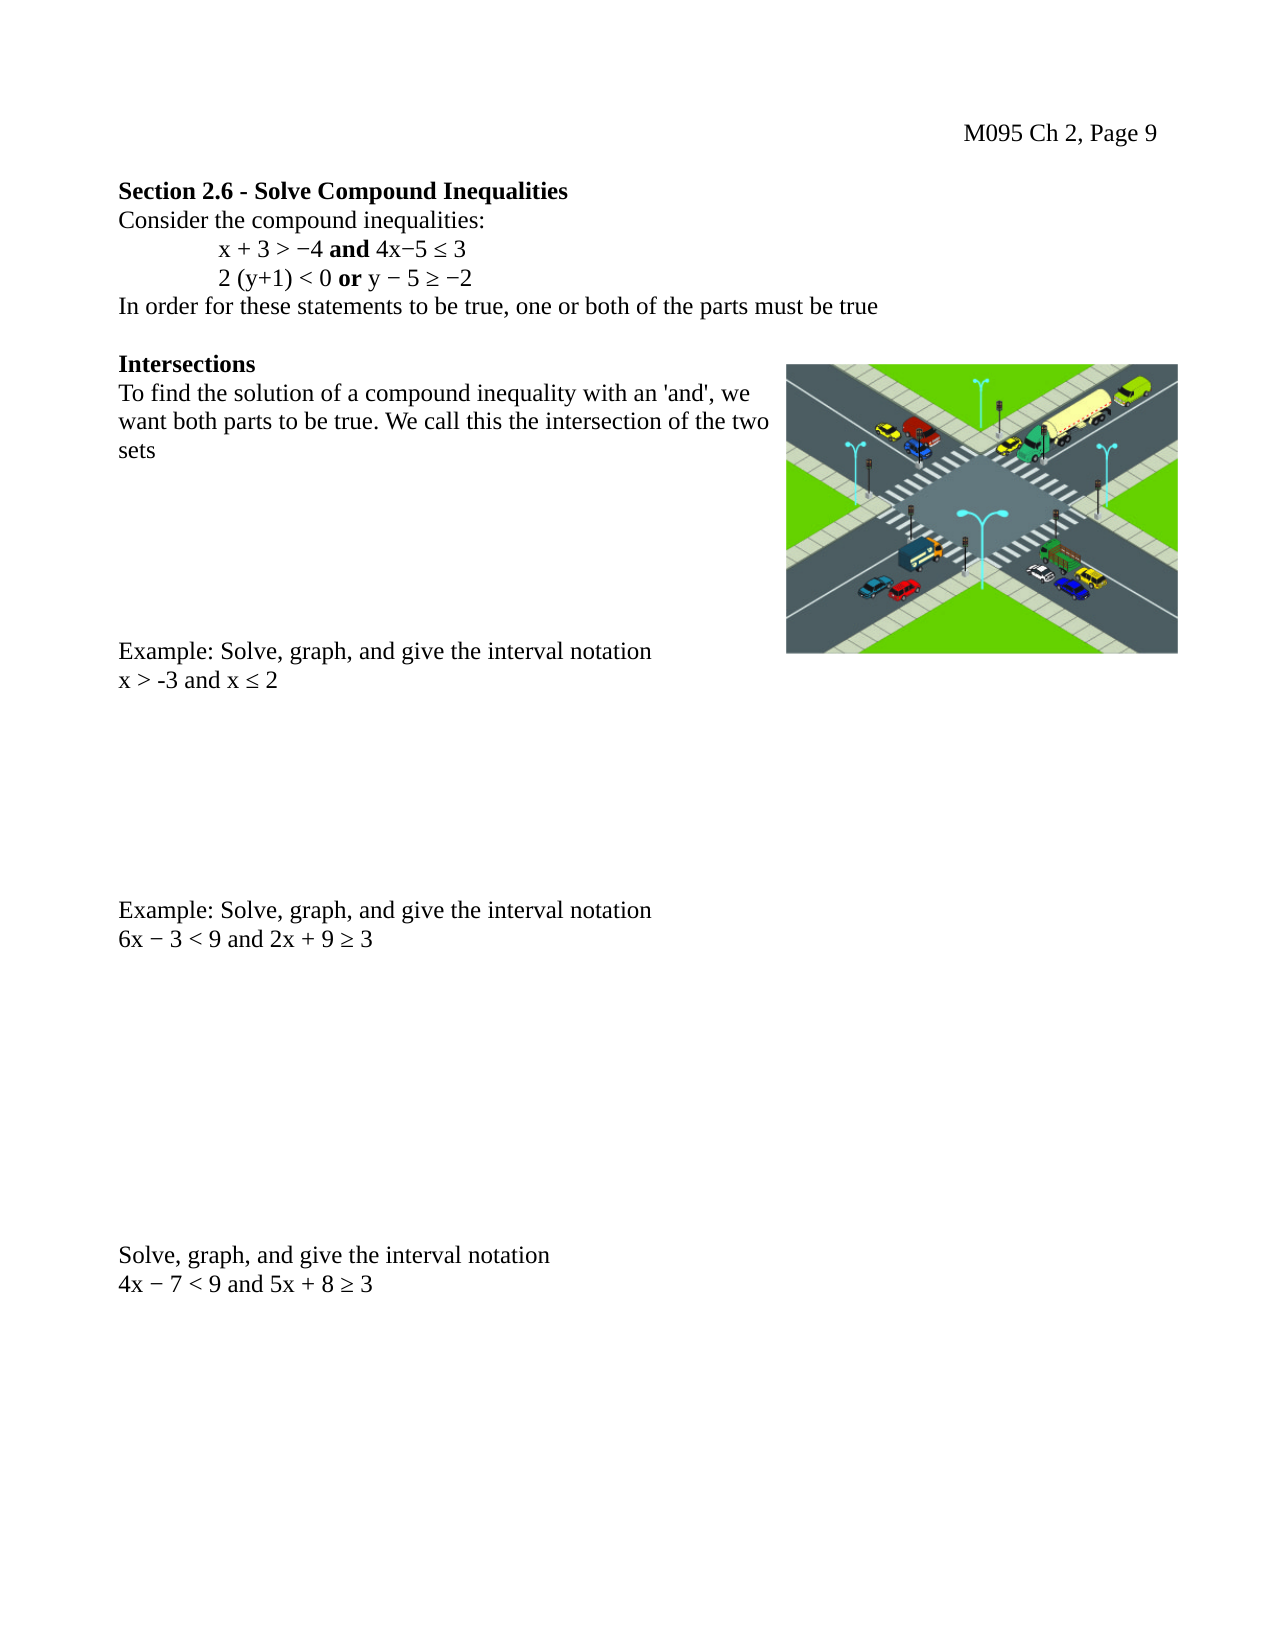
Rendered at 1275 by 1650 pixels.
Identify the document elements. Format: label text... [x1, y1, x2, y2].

text 6x − 3 < 9 and 2x + 9 ≥ 3 [118, 924, 1157, 953]
text In order for these statements to be true, one or both of the parts must be true [118, 291, 1157, 320]
text x + 3 > −4 and 4x−5 ≤ 3 [118, 234, 1157, 263]
text 4x − 7 < 9 and 5x + 8 ≥ 3 [118, 1269, 1157, 1298]
text 2 (y+1) < 0 or y − 5 ≥ −2 [118, 263, 1157, 291]
text x > -3 and x ≤ 2 [118, 665, 1157, 694]
text Example: Solve, graph, and give the interval notation [118, 636, 1157, 665]
text Example: Solve, graph, and give the interval notation [118, 895, 1157, 924]
text To find the solution of a compound inequality with an 'and', we want both parts to be true. We call this the intersection of the two sets [118, 378, 781, 464]
text Consider the compound inequalities: [118, 205, 1157, 234]
text Solve, graph, and give the interval notation [118, 1240, 1157, 1269]
picture [781, 359, 1182, 662]
text Intersections [118, 349, 1157, 378]
text Section 2.6 - Solve Compound Inequalities [118, 176, 1157, 205]
